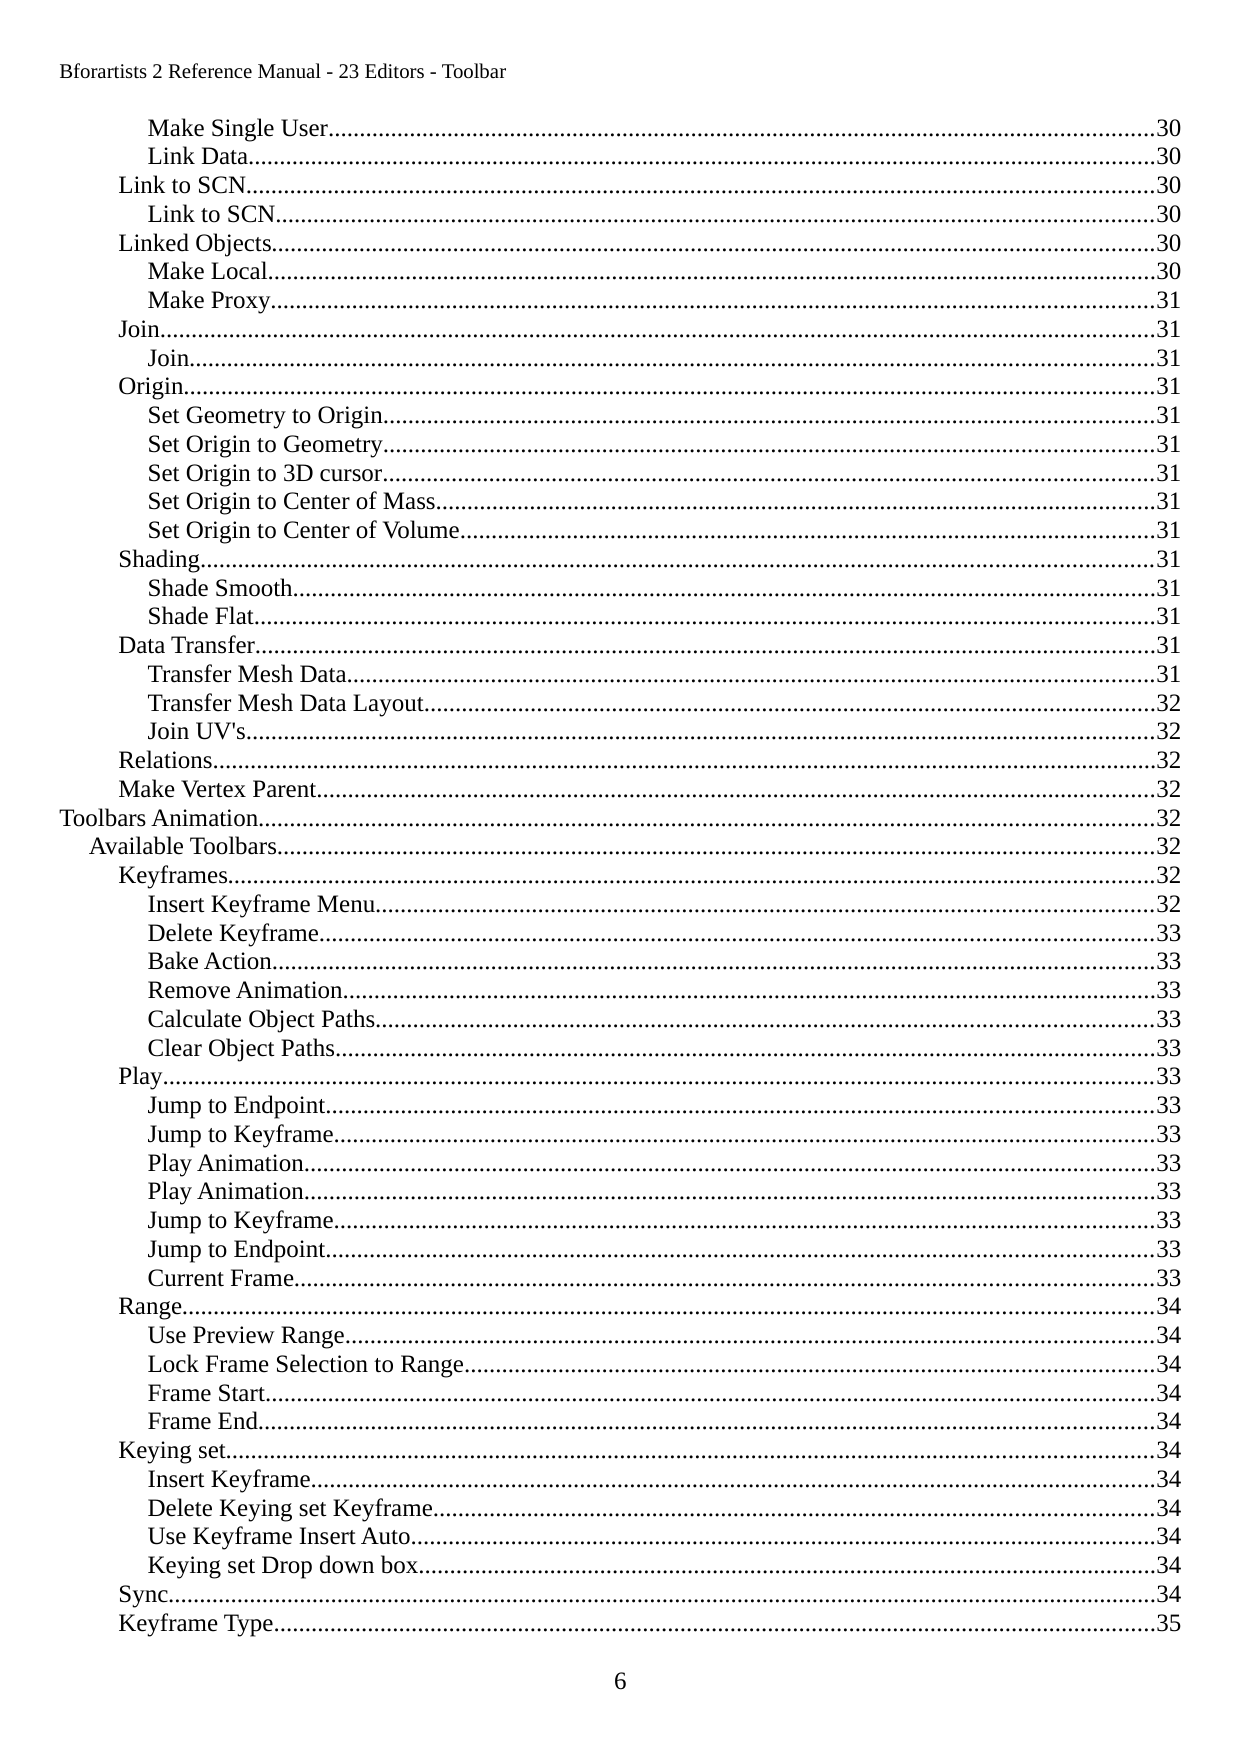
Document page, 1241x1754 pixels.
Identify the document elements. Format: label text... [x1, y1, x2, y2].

text Shade Smooth 31 [147, 573, 1181, 601]
text Join 31 [147, 343, 1181, 371]
text Remove Animation 33 [147, 975, 1181, 1004]
text Keying set Drop down box 34 [147, 1550, 1181, 1579]
text Frame End 34 [147, 1406, 1181, 1435]
text Sync 34 [118, 1579, 1181, 1608]
text Play Animation 33 [147, 1176, 1181, 1205]
text Jump to Endpoint 33 [147, 1234, 1181, 1263]
text Play 33 [118, 1061, 1181, 1090]
text Toolbars Animation 32 [59, 803, 1181, 831]
text Lock Frame Selection to Range 34 [147, 1349, 1181, 1378]
text Keying set 34 [118, 1435, 1181, 1464]
text Set Origin to 3D cursor 31 [147, 458, 1181, 486]
text Bake Action 33 [147, 946, 1181, 975]
text Relations 32 [118, 745, 1181, 774]
text Delete Keyframe 33 [147, 918, 1181, 946]
text Jump to Endpoint 33 [147, 1090, 1181, 1119]
text Link to SCN 30 [147, 199, 1181, 228]
text Insert Keyframe Menu 32 [147, 889, 1181, 918]
text Linked Objects 30 [118, 228, 1181, 256]
text Transfer Mesh Data 31 [147, 659, 1181, 688]
text Make Single User 30 [147, 113, 1181, 141]
text Use Preview Range 34 [147, 1320, 1181, 1349]
text Range 34 [118, 1291, 1181, 1320]
text Make Proxy 31 [147, 285, 1181, 314]
text Insert Keyframe 34 [147, 1464, 1181, 1493]
text Join 31 [118, 314, 1181, 343]
text Set Geometry to Origin 31 [147, 400, 1181, 429]
text Data Transfer 31 [118, 630, 1181, 659]
text Set Origin to Center of Mass 31 [147, 486, 1181, 515]
text Join UV's 32 [147, 716, 1181, 745]
text Calculate Object Paths 33 [147, 1004, 1181, 1033]
text Delete Keying set Keyframe 34 [147, 1493, 1181, 1521]
text Shade Flat 31 [147, 601, 1181, 630]
text Jump to Keyframe 33 [147, 1205, 1181, 1234]
text Play Animation 33 [147, 1148, 1181, 1176]
text Frame Start 34 [147, 1378, 1181, 1406]
text Jump to Keyframe 33 [147, 1119, 1181, 1148]
text Shading 31 [118, 544, 1181, 573]
text Set Origin to Geometry 31 [147, 429, 1181, 458]
text Keyframes 32 [118, 860, 1181, 889]
text Keyframe Type 35 [118, 1608, 1181, 1636]
text Make Vertex Parent 32 [118, 774, 1181, 803]
text Current Frame 33 [147, 1263, 1181, 1291]
text Use Keyframe Insert Auto 34 [147, 1521, 1181, 1550]
text Make Local 30 [147, 256, 1181, 285]
text Link Data 30 [147, 141, 1181, 170]
text Transfer Mesh Data Layout 32 [147, 688, 1181, 716]
text Available Toolbars 32 [88, 831, 1181, 860]
text Set Origin to Center of Volume 31 [147, 515, 1181, 544]
text Clear Object Paths 33 [147, 1033, 1181, 1061]
text Origin 31 [118, 371, 1181, 400]
text Link to SCN 30 [118, 170, 1181, 199]
